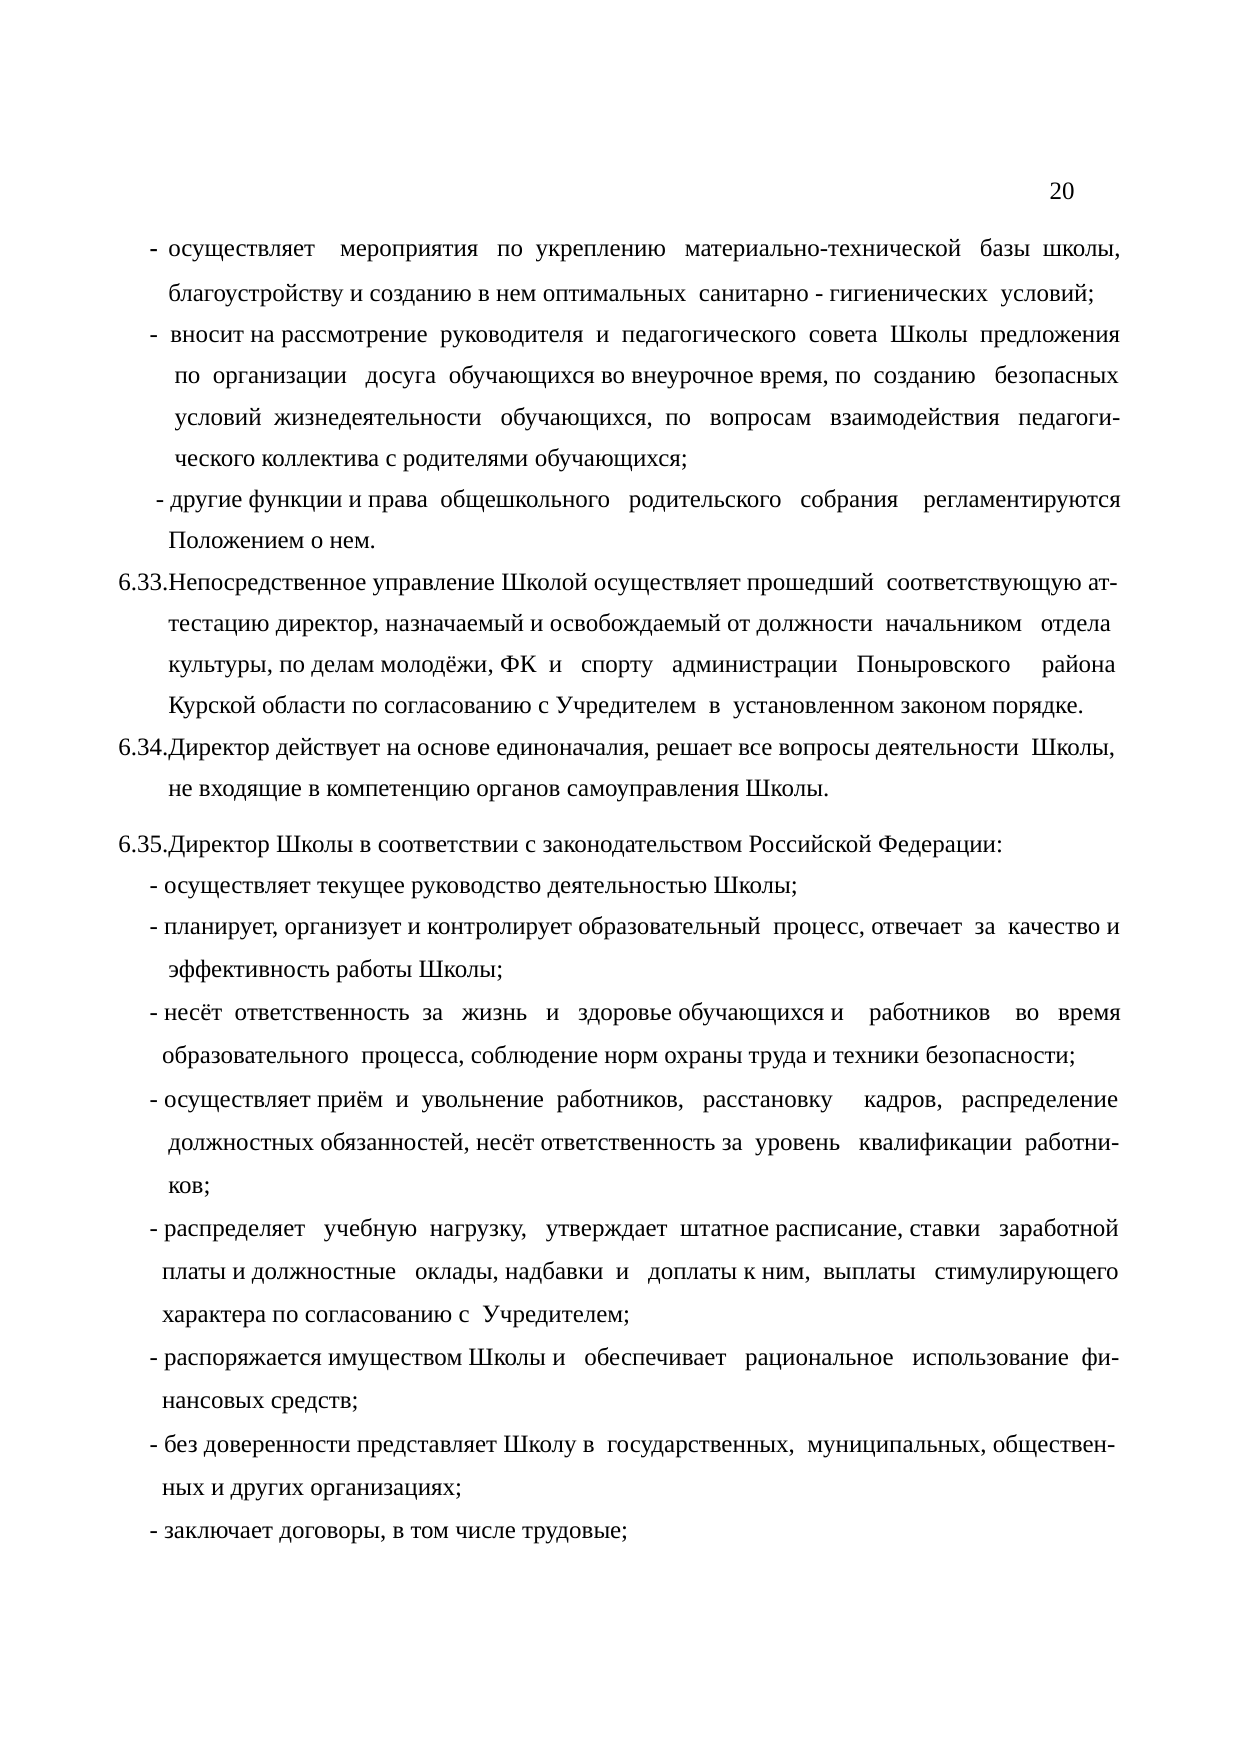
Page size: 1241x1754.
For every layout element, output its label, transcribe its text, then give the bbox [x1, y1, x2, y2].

text условий жизнедеятельности обучающихся, по вопросам взаимодействия педагоги- [118, 402, 1122, 431]
text характера по согласованию с Учредителем; [118, 1299, 1122, 1328]
text нансовых средств; [118, 1386, 1122, 1414]
text тестацию директор, назначаемый и освобождаемый от должности начальником отдела [118, 608, 1122, 637]
text 6.34.Директор действует на основе единоначалия, решает все вопросы деятельности Школы, [118, 732, 1122, 761]
text ных и других организациях; [118, 1472, 1122, 1501]
text - заключает договоры, в том числе трудовые; [118, 1515, 1122, 1544]
text - несёт ответственность за жизнь и здоровье обучающихся и работников во время [118, 997, 1122, 1026]
text ческого коллектива с родителями обучающихся; [118, 443, 1122, 472]
text - осуществляет приём и увольнение работников, расстановку кадров, распределение [118, 1084, 1122, 1112]
text платы и должностные оклады, надбавки и доплаты к ним, выплаты стимулирующего [118, 1256, 1122, 1285]
text - без доверенности представляет Школу в государственных, муниципальных, обществен- [118, 1429, 1122, 1457]
text ков; [118, 1170, 1122, 1199]
text - планирует, организует и контролирует образовательный процесс, отвечает за качество и [118, 911, 1122, 940]
text 20 [118, 176, 1122, 205]
text - осуществляет мероприятия по укреплению материально-технической базы школы, [118, 218, 1122, 266]
text - распоряжается имуществом Школы и обеспечивает рациональное использование фи- [118, 1342, 1122, 1371]
text - вносит на рассмотрение руководителя и педагогического совета Школы предложения [118, 319, 1122, 348]
text 6.33.Непосредственное управление Школой осуществляет прошедший соответствующую ат- [118, 567, 1122, 596]
text - другие функции и права общешкольного родительского собрания регламентируются [118, 484, 1122, 513]
text - осуществляет текущее руководство деятельностью Школы; [118, 870, 1122, 899]
text не входящие в компетенцию органов самоуправления Школы. [118, 773, 1122, 802]
text Курской области по согласованию с Учредителем в установленном законом порядке. [118, 691, 1122, 719]
text образовательного процесса, соблюдение норм охраны труда и техники безопасности; [118, 1041, 1122, 1069]
text по организации досуга обучающихся во внеурочное время, по созданию безопасных [118, 361, 1122, 389]
text должностных обязанностей, несёт ответственность за уровень квалификации работни- [118, 1127, 1122, 1156]
text благоустройству и созданию в нем оптимальных санитарно - гигиенических условий; [118, 278, 1122, 307]
text 6.35.Директор Школы в соответствии с законодательством Российской Федерации: [118, 829, 1122, 857]
text - распределяет учебную нагрузку, утверждает штатное расписание, ставки заработной [118, 1213, 1122, 1242]
text эффективность работы Школы; [118, 954, 1122, 983]
text Положением о нем. [118, 526, 1122, 554]
text культуры, по делам молодёжи, ФК и спорту администрации Поныровского района [118, 649, 1122, 678]
